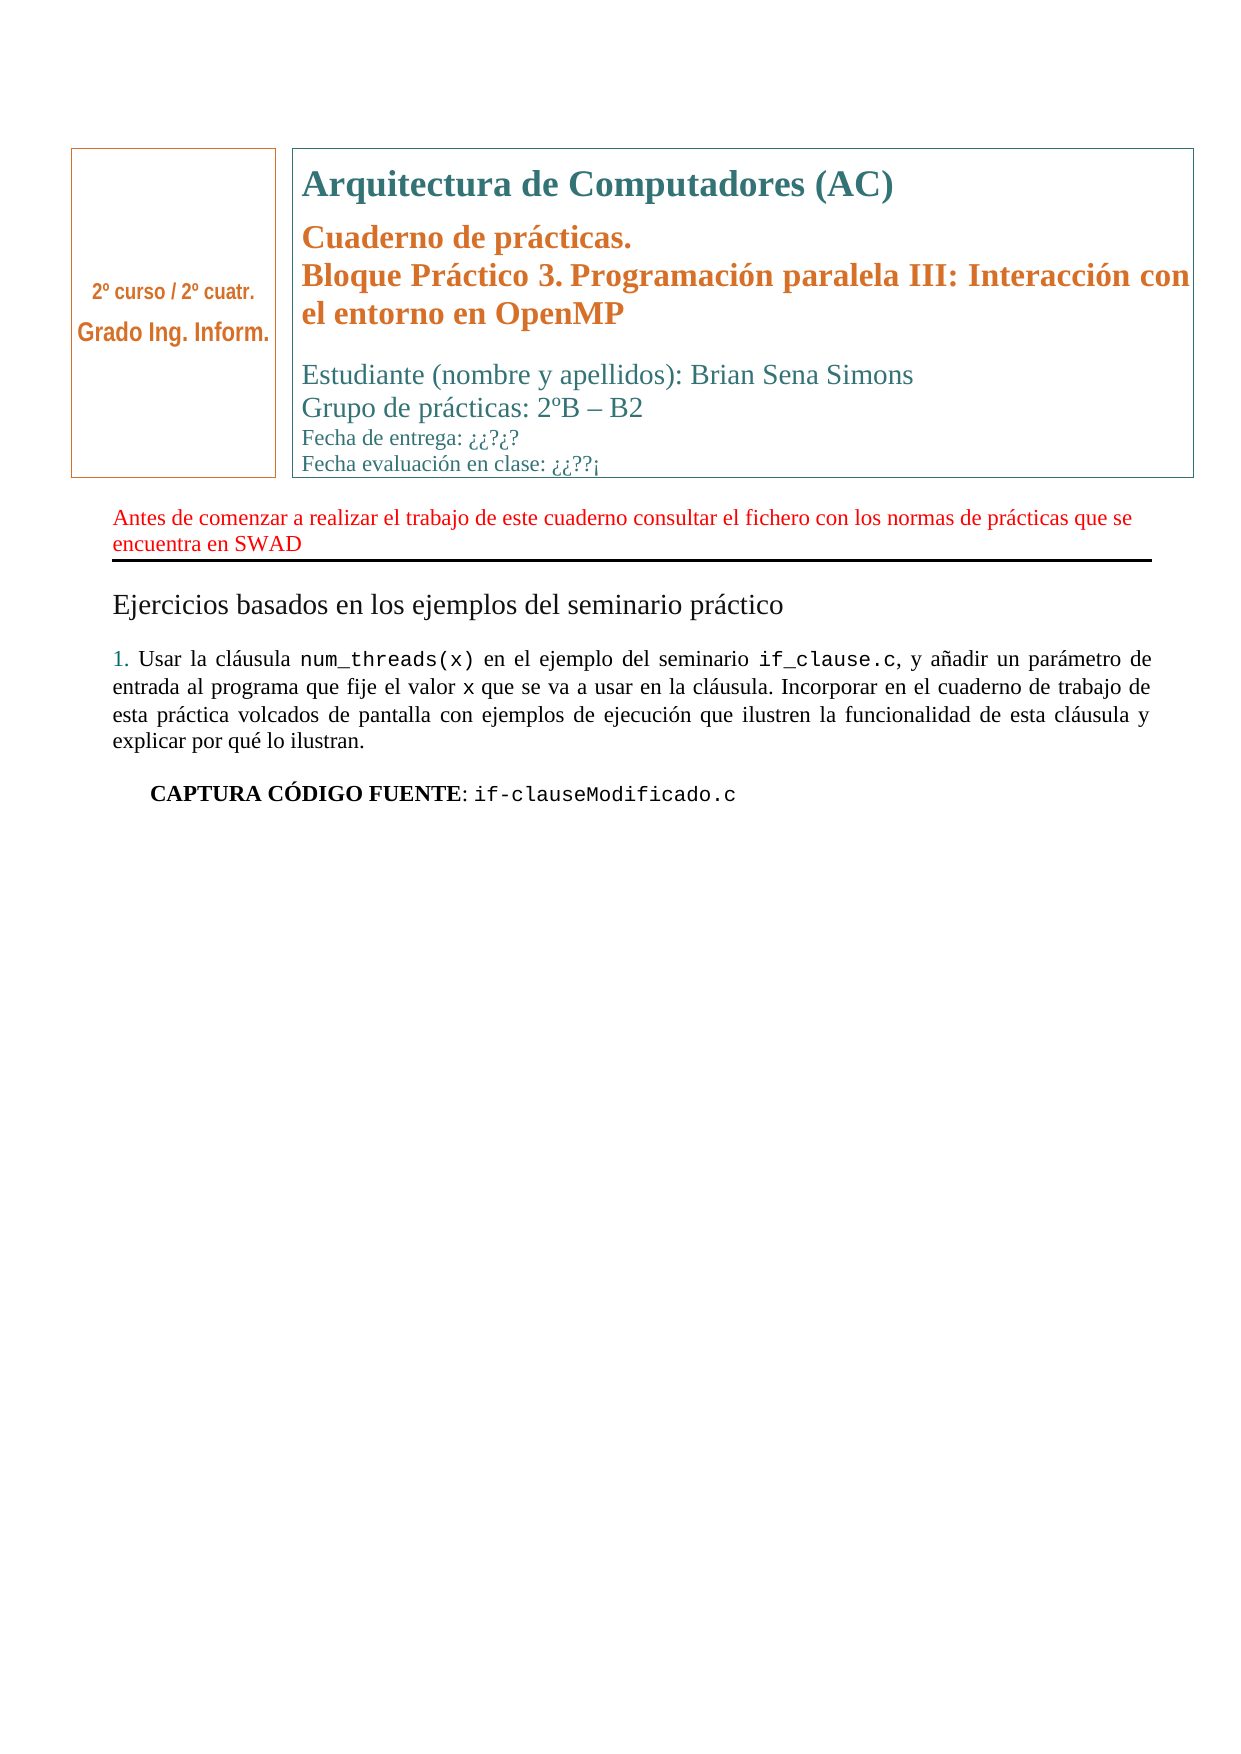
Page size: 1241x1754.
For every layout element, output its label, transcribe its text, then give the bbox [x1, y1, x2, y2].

list 1. Usar la cláusula num_threads(x) en el ejemplo del seminario if_clause.c, y añadir un parámetro de entrada al programa que fije el valor x que se va a usar en la cláusula. Incorporar en el cuaderno de trabajo de esta práctica volcados de pantalla con ejemplos de ejecución que ilustren la funcionalidad de esta cláusula y explicar por qué lo ilustran. [112, 646, 1152, 753]
table_header Arquitectura de Computadores (AC) Cuaderno de prácticas. Bloque Práctico 3. Programación paralela III: Interacción con el entorno en OpenMP Estudiante (nombre y apellidos): Brian Sena Simons Grupo de prácticas: 2ºB – B2 Fecha de entrega: ¿¿?¿? Fecha evaluación en clase: ¿¿??¡ [293, 149, 1193, 477]
subtitle Ejercicios basados en los ejemplos del seminario práctico [112, 587, 1152, 621]
table_header 2º curso / 2º cuatr. Grado Ing. Inform. [72, 149, 275, 477]
text CAPTURA CÓDIGO FUENTE: if-clauseModificado.c [150, 780, 1152, 807]
text Antes de comenzar a realizar el trabajo de este cuaderno consultar el fichero con los normas de prácticas que se encuentra en SWAD [112, 504, 1152, 559]
table_header [276, 148, 292, 477]
